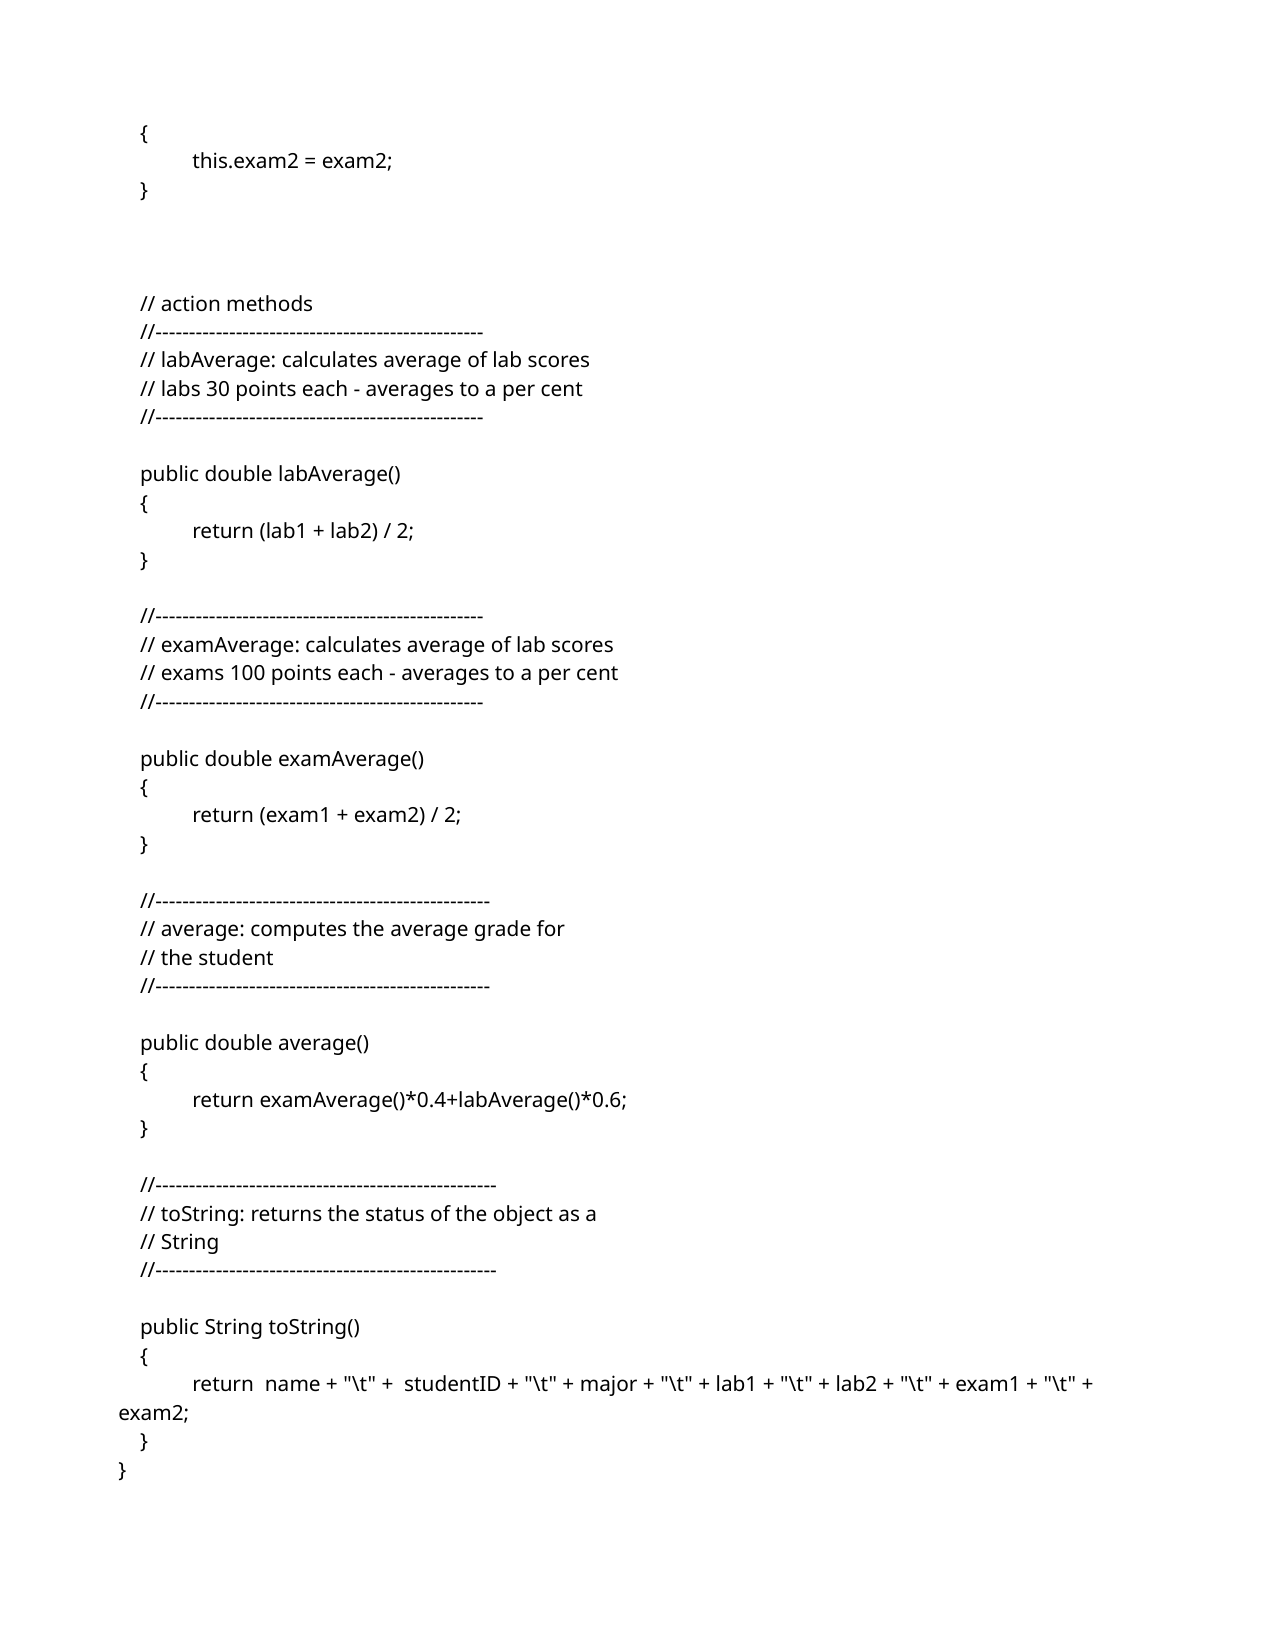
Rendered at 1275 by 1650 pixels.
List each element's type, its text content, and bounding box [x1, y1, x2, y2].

text } [118, 1113, 1157, 1142]
text { [118, 1057, 1157, 1085]
text //------------------------------------------------- [118, 402, 1157, 431]
text // toString: returns the status of the object as a [118, 1199, 1157, 1227]
text return name + "\t" + studentID + "\t" + major + "\t" + lab1 + "\t" + lab2 + "\t" + exam1 + "\t" + exam2; [118, 1369, 1157, 1426]
text { [118, 772, 1157, 801]
text this.exam2 = exam2; [118, 147, 1157, 175]
text } [118, 1426, 1157, 1455]
text //-------------------------------------------------- [118, 971, 1157, 1000]
text public double examAverage() [118, 744, 1157, 772]
text { [118, 118, 1157, 147]
text //-------------------------------------------------- [118, 886, 1157, 914]
text // average: computes the average grade for [118, 914, 1157, 943]
text // examAverage: calculates average of lab scores [118, 630, 1157, 658]
text { [118, 1341, 1157, 1369]
text // exams 100 points each - averages to a per cent [118, 658, 1157, 687]
text } [118, 829, 1157, 857]
text //------------------------------------------------- [118, 602, 1157, 630]
text //------------------------------------------------- [118, 687, 1157, 715]
text { [118, 488, 1157, 516]
text return (lab1 + lab2) / 2; [118, 516, 1157, 545]
text return examAverage()*0.4+labAverage()*0.6; [118, 1085, 1157, 1113]
text return (exam1 + exam2) / 2; [118, 801, 1157, 829]
text //------------------------------------------------- [118, 317, 1157, 346]
text // the student [118, 943, 1157, 971]
text // action methods [118, 289, 1157, 317]
text public double average() [118, 1028, 1157, 1057]
text // String [118, 1227, 1157, 1256]
text //--------------------------------------------------- [118, 1256, 1157, 1284]
text // labs 30 points each - averages to a per cent [118, 374, 1157, 402]
text //--------------------------------------------------- [118, 1170, 1157, 1199]
text } [118, 545, 1157, 573]
text } [118, 175, 1157, 203]
text } [118, 1455, 1157, 1483]
text public double labAverage() [118, 459, 1157, 488]
text public String toString() [118, 1312, 1157, 1341]
text // labAverage: calculates average of lab scores [118, 346, 1157, 374]
